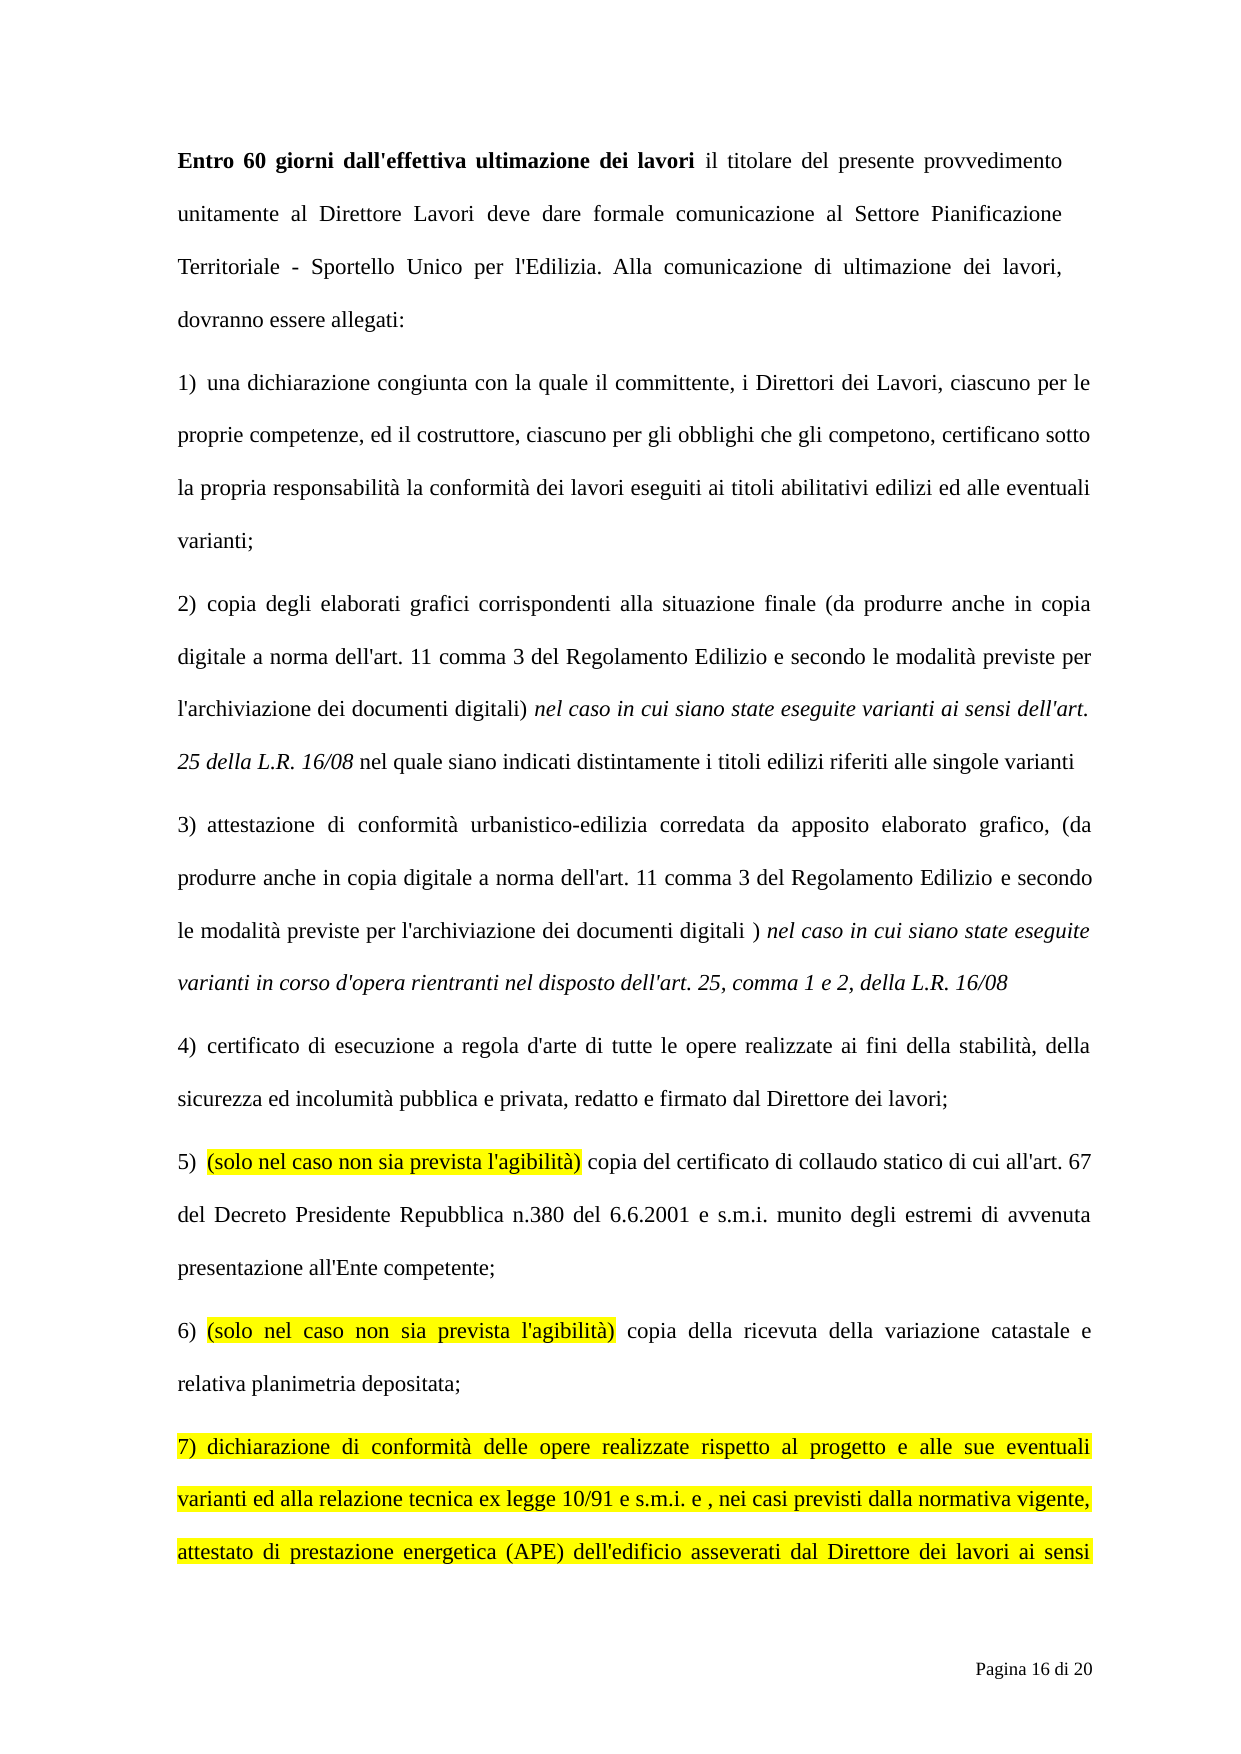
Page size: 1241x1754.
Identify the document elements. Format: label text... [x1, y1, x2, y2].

text Entro 60 giorni dall'effettiva ultimazione dei lavori il titolare del presente provvedimento unitamente al Direttore Lavori deve dare formale comunicazione al Settore Pianificazione Territoriale - Sportello Unico per l'Edilizia. Alla comunicazione di ultimazione dei lavori, dovranno essere allegati: [177, 148, 1063, 332]
list dichiarazione di conformità delle opere realizzate rispetto al progetto e alle sue eventuali varianti ed alla relazione tecnica ex legge 10/91 e s.m.i. e , nei casi previsti dalla normativa vigente, attestato di prestazione energetica (APE) dell'edificio asseverati dal Direttore dei lavori ai sensi [177, 1433, 1092, 1564]
list (solo nel caso non sia prevista l'agibilità) copia della ricevuta della variazione catastale e relativa planimetria depositata; [177, 1317, 1092, 1396]
list certificato di esecuzione a regola d'arte di tutte le opere realizzate ai fini della stabilità, della sicurezza ed incolumità pubblica e privata, redatto e firmato dal Direttore dei lavori; [177, 1033, 1092, 1112]
list copia degli elaborati grafici corrispondenti alla situazione finale (da produrre anche in copia digitale a norma dell'art. 11 comma 3 del Regolamento Edilizio e secondo le modalità previste per l'archiviazione dei documenti digitali) nel caso in cui siano state eseguite varianti ai sensi dell'art. 25 della L.R. 16/08 nel quale siano indicati distintamente i titoli edilizi riferiti alle singole varianti [177, 590, 1092, 774]
list una dichiarazione congiunta con la quale il committente, i Direttori dei Lavori, ciascuno per le proprie competenze, ed il costruttore, ciascuno per gli obblighi che gli competono, certificano sotto la propria responsabilità la conformità dei lavori eseguiti ai titoli abilitativi edilizi ed alle eventuali varianti; [177, 369, 1092, 553]
list attestazione di conformità urbanistico-edilizia corredata da apposito elaborato grafico, (da produrre anche in copia digitale a norma dell'art. 11 comma 3 del Regolamento Edilizio e secondo le modalità previste per l'archiviazione dei documenti digitali ) nel caso in cui siano state eseguite varianti in corso d'opera rientranti nel disposto dell'art. 25, comma 1 e 2, della L.R. 16/08 [177, 811, 1092, 996]
list (solo nel caso non sia prevista l'agibilità) copia del certificato di collaudo statico di cui all'art. 67 del Decreto Presidente Repubblica n.380 del 6.6.2001 e s.m.i. munito degli estremi di avvenuta presentazione all'Ente competente; [177, 1148, 1092, 1280]
